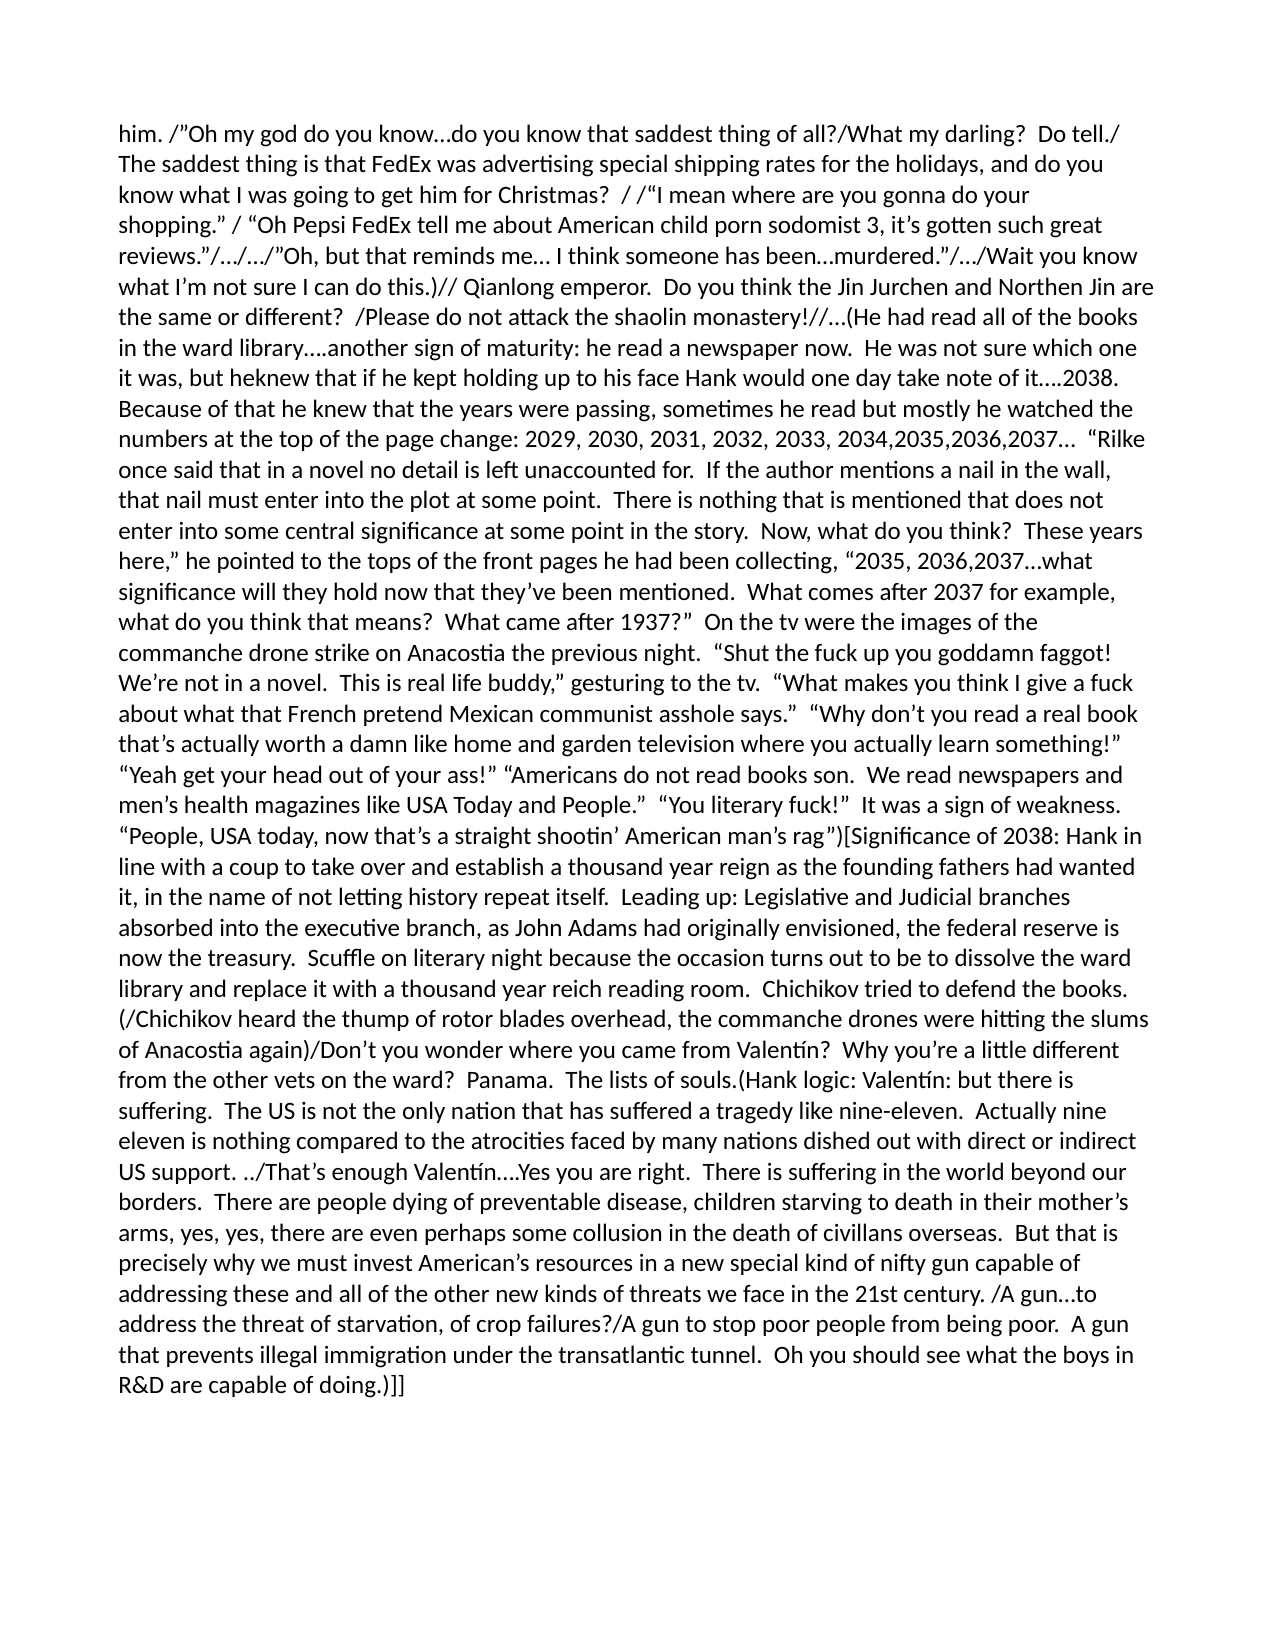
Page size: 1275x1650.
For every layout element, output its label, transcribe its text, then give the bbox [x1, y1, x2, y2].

text him. /”Oh my god do you know…do you know that saddest thing of all?/What my darling? Do tell./ The saddest thing is that FedEx was advertising special shipping rates for the holidays, and do you know what I was going to get him for Christmas? / /“I mean where are you gonna do your shopping.” / “Oh Pepsi FedEx tell me about American child porn sodomist 3, it’s gotten such great reviews.”/…/…/”Oh, but that reminds me… I think someone has been…murdered.”/…/Wait you know what I’m not sure I can do this.)// Qianlong emperor. Do you think the Jin Jurchen and Northen Jin are the same or different? /Please do not attack the shaolin monastery!//…(He had read all of the books in the ward library….another sign of maturity: he read a newspaper now. He was not sure which one it was, but heknew that if he kept holding up to his face Hank would one day take note of it….2038. Because of that he knew that the years were passing, sometimes he read but mostly he watched the numbers at the top of the page change: 2029, 2030, 2031, 2032, 2033, 2034,2035,2036,2037… “Rilke once said that in a novel no detail is left unaccounted for. If the author mentions a nail in the wall, that nail must enter into the plot at some point. There is nothing that is mentioned that does not enter into some central significance at some point in the story. Now, what do you think? These years here,” he pointed to the tops of the front pages he had been collecting, “2035, 2036,2037…what significance will they hold now that they’ve been mentioned. What comes after 2037 for example, what do you think that means? What came after 1937?” On the tv were the images of the commanche drone strike on Anacostia the previous night. “Shut the fuck up you goddamn faggot! We’re not in a novel. This is real life buddy,” gesturing to the tv. “What makes you think I give a fuck about what that French pretend Mexican communist asshole says.” “Why don’t you read a real book that’s actually worth a damn like home and garden television where you actually learn something!” “Yeah get your head out of your ass!” “Americans do not read books son. We read newspapers and men’s health magazines like USA Today and People.” “You literary fuck!” It was a sign of weakness. “People, USA today, now that’s a straight shootin’ American man’s rag”)[Significance of 2038: Hank in line with a coup to take over and establish a thousand year reign as the founding fathers had wanted it, in the name of not letting history repeat itself. Leading up: Legislative and Judicial branches absorbed into the executive branch, as John Adams had originally envisioned, the federal reserve is now the treasury. Scuffle on literary night because the occasion turns out to be to dissolve the ward library and replace it with a thousand year reich reading room. Chichikov tried to defend the books. (/Chichikov heard the thump of rotor blades overhead, the commanche drones were hitting the slums of Anacostia again)/Don’t you wonder where you came from Valentín? Why you’re a little different from the other vets on the ward? Panama. The lists of souls.(Hank logic: Valentín: but there is suffering. The US is not the only nation that has suffered a tragedy like nine-eleven. Actually nine eleven is nothing compared to the atrocities faced by many nations dished out with direct or indirect US support. ../That’s enough Valentín….Yes you are right. There is suffering in the world beyond our borders. There are people dying of preventable disease, children starving to death in their mother’s arms, yes, yes, there are even perhaps some collusion in the death of civillans overseas. But that is precisely why we must invest American’s resources in a new special kind of nifty gun capable of addressing these and all of the other new kinds of threats we face in the 21st century. /A gun…to address the threat of starvation, of crop failures?/A gun to stop poor people from being poor. A gun that prevents illegal immigration under the transatlantic tunnel. Oh you should see what the boys in R&D are capable of doing.)]] [118, 118, 1157, 1400]
